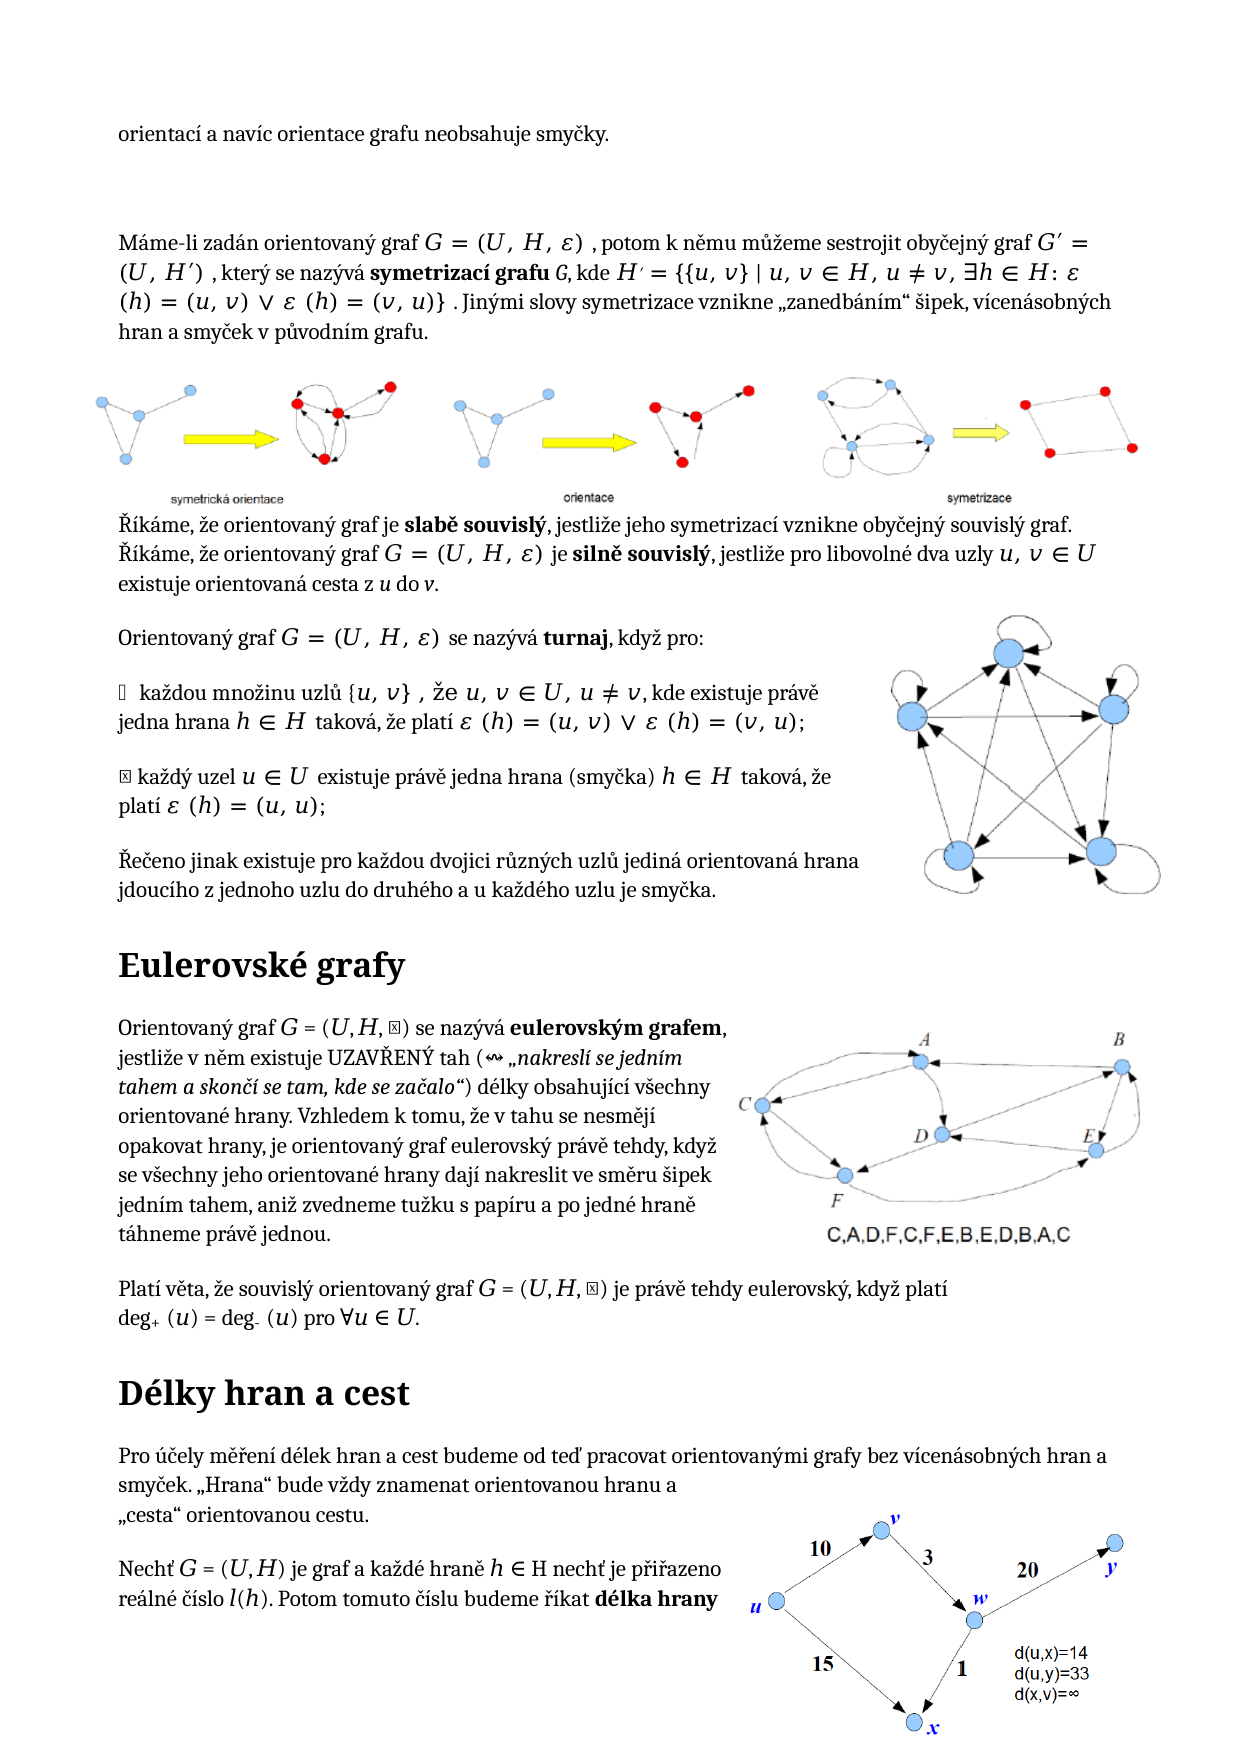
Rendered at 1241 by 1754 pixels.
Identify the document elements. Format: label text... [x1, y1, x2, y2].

text Máme-li zadán orientovaný graf 𝐺 = (𝑈, 𝐻, 𝜀) , potom k němu můžeme sestrojit obyčejný graf 𝐺′ = (𝑈, 𝐻′) , který se nazývá symetrizací grafu G, kde 𝐻′ = {{𝑢, 𝑣} | 𝑢, 𝑣 ∈ 𝐻, 𝑢 ≠ 𝑣, ∃ℎ ∈ 𝐻: 𝜀 (ℎ) = (𝑢, 𝑣) ∨ 𝜀 (ℎ) = (𝑣, 𝑢)} . Jinými slovy symetrizace vznikne „zanedbáním“ šipek, vícenásobných hran a smyček v původním grafu. [118, 227, 1122, 345]
text  každý uzel 𝑢 ∈ 𝑈 existuje právě jedna hrana (smyčka) ℎ ∈ 𝐻 taková, že platí 𝜀 (ℎ) = (𝑢, 𝑢); [118, 761, 874, 820]
text Říkáme, že orientovaný graf je slabě souvislý, jestliže jeho symetrizací vznikne obyčejný souvislý graf. Říkáme, že orientovaný graf 𝐺 = (𝑈, 𝐻, 𝜀) je silně souvislý, jestliže pro libovolné dva uzly 𝑢, 𝑣 ∈ 𝑈 existuje orientovaná cesta z u do v. [118, 509, 1122, 597]
subtitle Délky hran a cest [118, 1369, 1122, 1415]
text  každou množinu uzlů {𝑢, 𝑣} , že 𝑢, 𝑣 ∈ 𝑈, 𝑢 ≠ 𝑣, kde existuje právě jedna hrana ℎ ∈ 𝐻 taková, že platí 𝜀 (ℎ) = (𝑢, 𝑣) ∨ 𝜀 (ℎ) = (𝑣, 𝑢); [118, 677, 874, 736]
text Orientovaný graf 𝐺 = (𝑈, 𝐻, 𝜀) se nazývá eulerovským grafem, jestliže v něm existuje UZAVŘENÝ tah (↭ „nakreslí se jedním tahem a skončí se tam, kde se začalo“) délky obsahující všechny orientované hrany. Vzhledem k tomu, že v tahu se nesmějí opakovat hrany, je orientovaný graf eulerovský právě tehdy, když se všechny jeho orientované hrany dají nakreslit ve směru šipek jedním tahem, aniž zvedneme tužku s papíru a po jedné hraně táhneme právě jednou. [118, 1012, 1122, 1248]
text orientací a navíc orientace grafu neobsahuje smyčky. [118, 118, 1122, 148]
text Pro účely měření délek hran a cest budeme od teď pracovat orientovanými grafy bez vícenásobných hran a smyček. „Hrana“ bude vždy znamenat orientovanou hranu a „cesta“ orientovanou cestu. [118, 1440, 1122, 1528]
text Platí věta, že souvislý orientovaný graf 𝐺 = (𝑈, 𝐻, 𝜀) je právě tehdy eulerovský, když platí deg+ (𝑢) = deg- (𝑢) pro ∀𝑢 ∈ 𝑈. [118, 1273, 1122, 1332]
text Nechť 𝐺 = (𝑈, 𝐻) je graf a každé hraně ℎ ∈ H nechť je přiřazeno reálné číslo 𝑙(ℎ). Potom tomuto číslu budeme říkat délka hrany [118, 1553, 733, 1612]
subtitle Eulerovské grafy [118, 941, 1122, 987]
text Orientovaný graf 𝐺 = (𝑈, 𝐻, 𝜀) se nazývá turnaj, když pro: [118, 622, 874, 652]
text Řečeno jinak existuje pro každou dvojici různých uzlů jediná orientovaná hrana jdoucího z jednoho uzlu do druhého a u každého uzlu je smyčka. [118, 845, 1122, 904]
